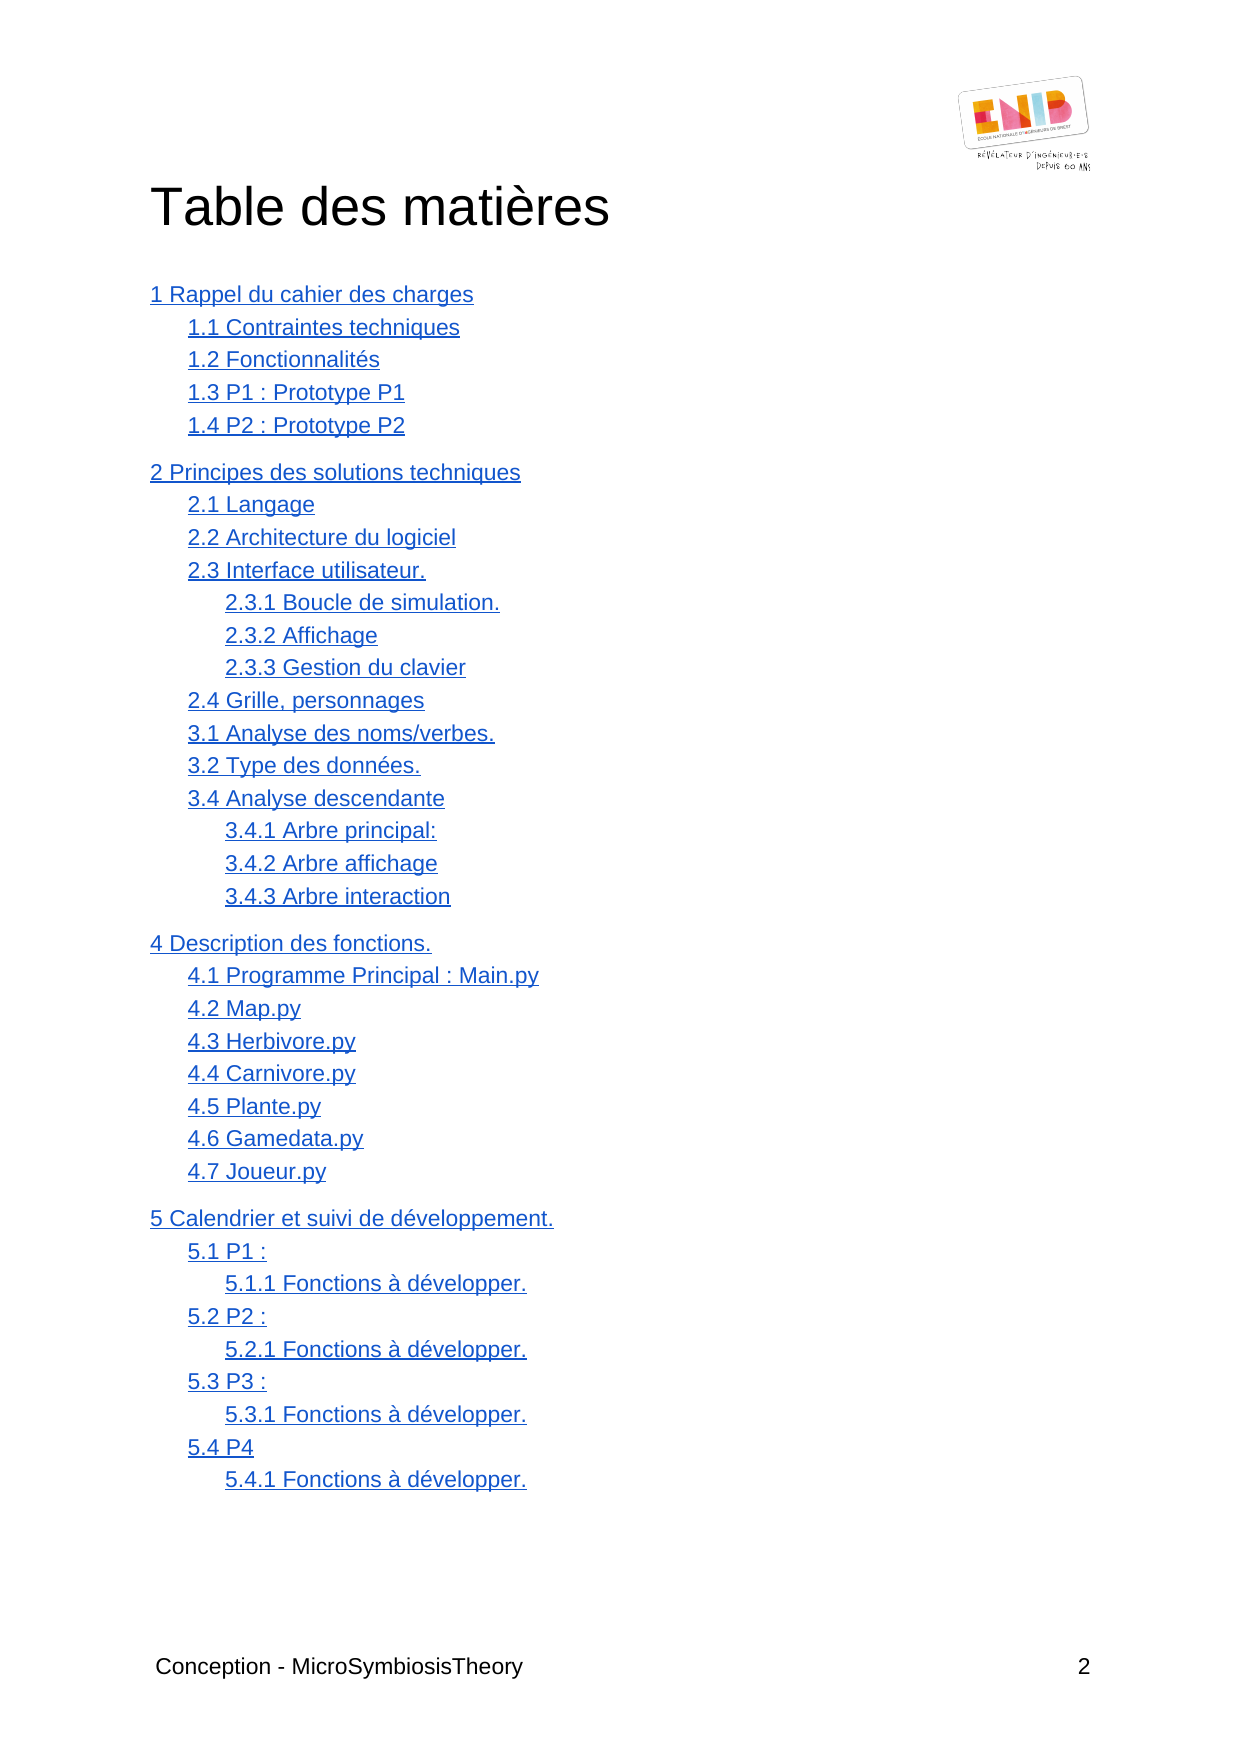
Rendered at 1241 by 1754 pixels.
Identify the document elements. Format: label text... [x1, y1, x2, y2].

text 1.2 Fonctionnalités [187, 346, 1090, 373]
text 1 Rappel du cahier des charges [150, 281, 1090, 307]
text 3.1 Analyse des noms/verbes. [187, 719, 1090, 746]
text 5.3.1 Fonctions à développer. [225, 1401, 1090, 1427]
text 2.4 Grille, personnages [187, 687, 1090, 713]
text 2.3.1 Boucle de simulation. [225, 589, 1090, 616]
title Table des matières [150, 174, 1090, 236]
text 1.1 Contraintes techniques [187, 314, 1090, 340]
text 1.3 P1 : Prototype P1 [187, 379, 1090, 405]
text 3.4 Analyse descendante [187, 785, 1090, 811]
text 1.4 P2 : Prototype P2 [187, 412, 1090, 438]
picture [956, 75, 1091, 174]
text 2.3 Interface utilisateur. [187, 557, 1090, 583]
text 4.2 Map.py [187, 995, 1090, 1021]
text 3.4.1 Arbre principal: [225, 817, 1090, 844]
text 5 Calendrier et suivi de développement. [150, 1205, 1090, 1232]
text 4.3 Herbivore.py [187, 1028, 1090, 1054]
text 5.4 P4 [187, 1433, 1090, 1460]
text 2.3.3 Gestion du clavier [225, 654, 1090, 681]
text 5.4.1 Fonctions à développer. [225, 1466, 1090, 1492]
text 2.3.2 Affichage [225, 622, 1090, 648]
text 5.2.1 Fonctions à développer. [225, 1336, 1090, 1362]
text 3.4.3 Arbre interaction [225, 883, 1090, 909]
text 4.5 Plante.py [187, 1093, 1090, 1119]
text 4 Description des fonctions. [150, 930, 1090, 956]
text 5.2 P2 : [187, 1303, 1090, 1329]
text 2 Principes des solutions techniques [150, 459, 1090, 485]
text 4.7 Joueur.py [187, 1158, 1090, 1184]
text 3.2 Type des données. [187, 752, 1090, 778]
text 2.1 Langage [187, 491, 1090, 518]
text 3.4.2 Arbre affichage [225, 850, 1090, 876]
text 4.4 Carnivore.py [187, 1060, 1090, 1087]
text 5.1.1 Fonctions à développer. [225, 1270, 1090, 1297]
text 5.3 P3 : [187, 1368, 1090, 1394]
text 2.2 Architecture du logiciel [187, 524, 1090, 550]
text 4.6 Gamedata.py [187, 1125, 1090, 1152]
text 5.1 P1 : [187, 1238, 1090, 1264]
text 4.1 Programme Principal : Main.py [187, 962, 1090, 989]
